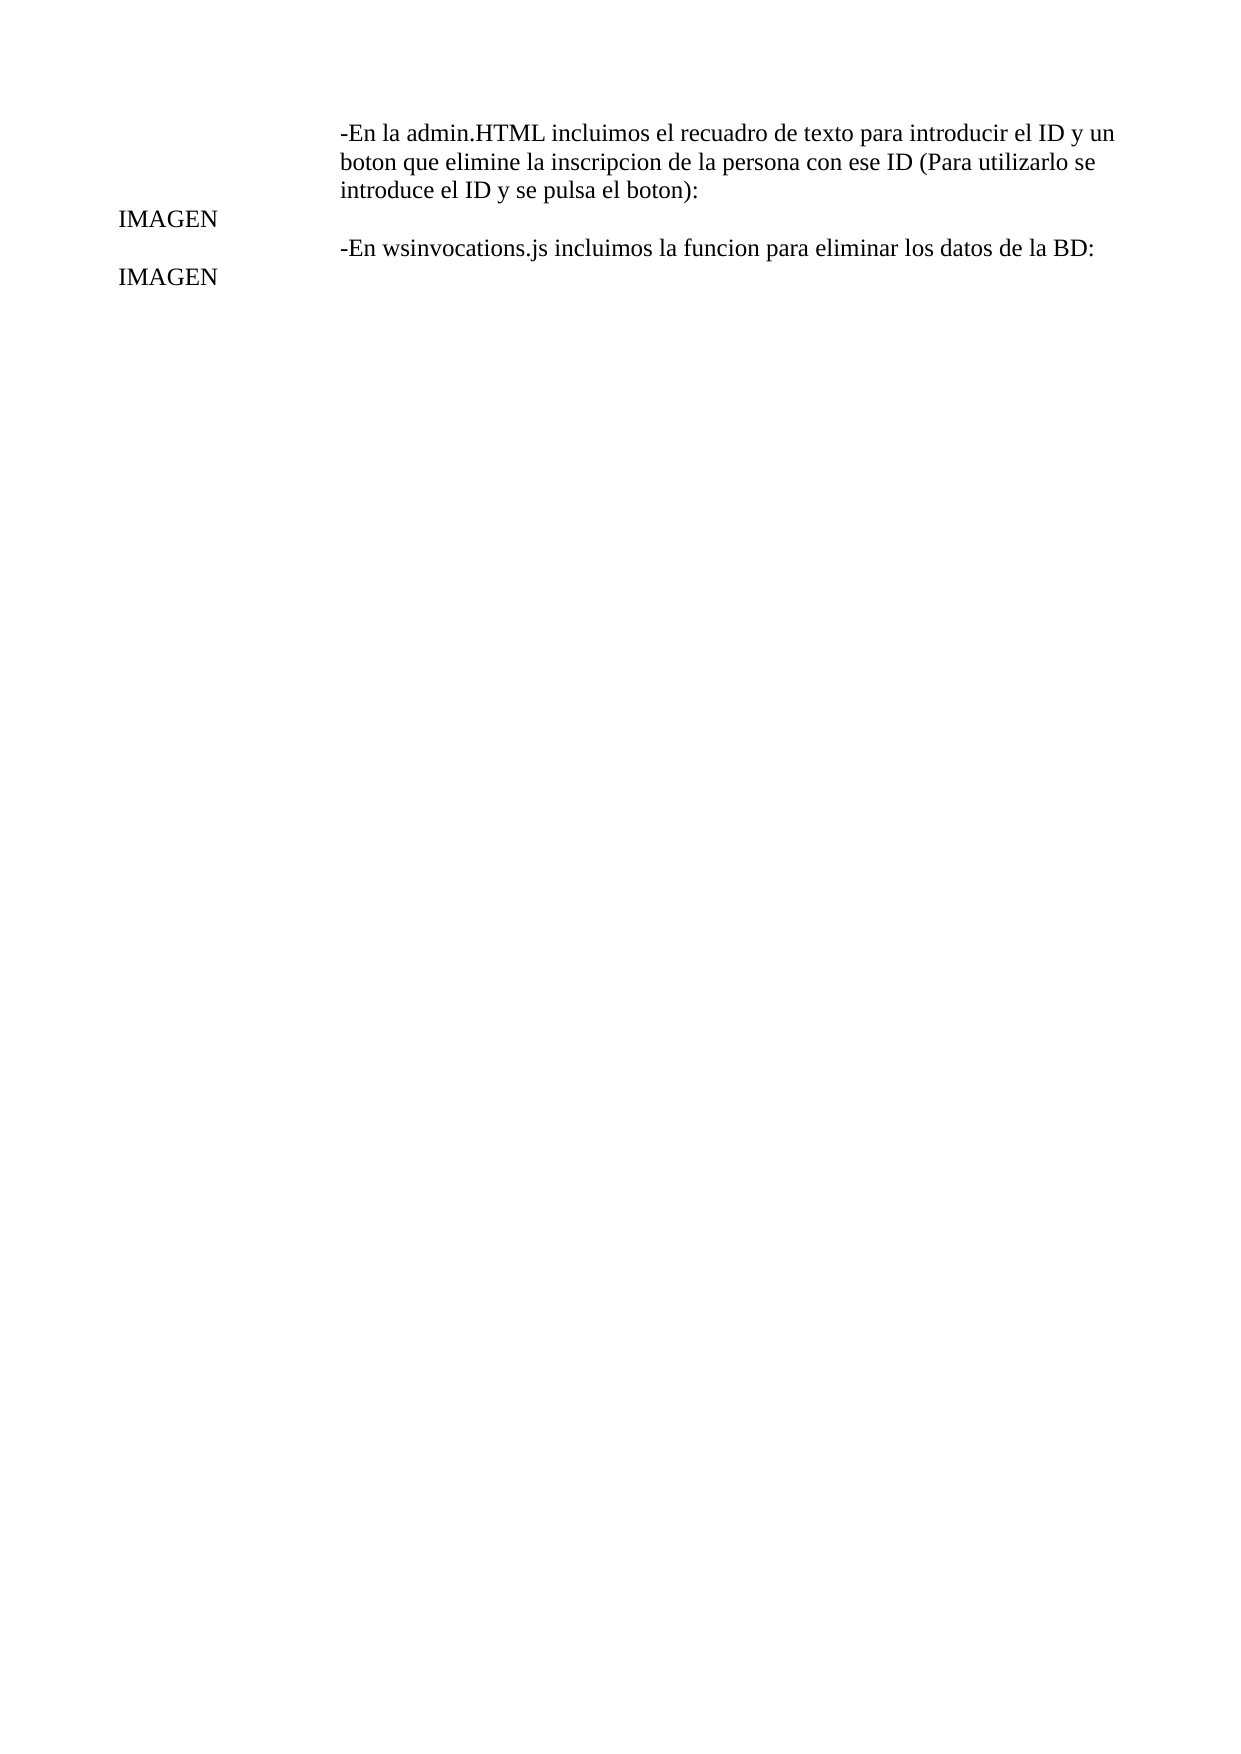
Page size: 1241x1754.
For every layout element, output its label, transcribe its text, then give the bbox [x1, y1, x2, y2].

text IMAGEN [118, 204, 1122, 233]
text -En la admin.HTML incluimos el recuadro de texto para introducir el ID y un boton que elimine la inscripcion de la persona con ese ID (Para utilizarlo se introduce el ID y se pulsa el boton): [118, 118, 1122, 204]
text -En wsinvocations.js incluimos la funcion para eliminar los datos de la BD: [118, 233, 1122, 262]
text IMAGEN [118, 262, 1122, 291]
